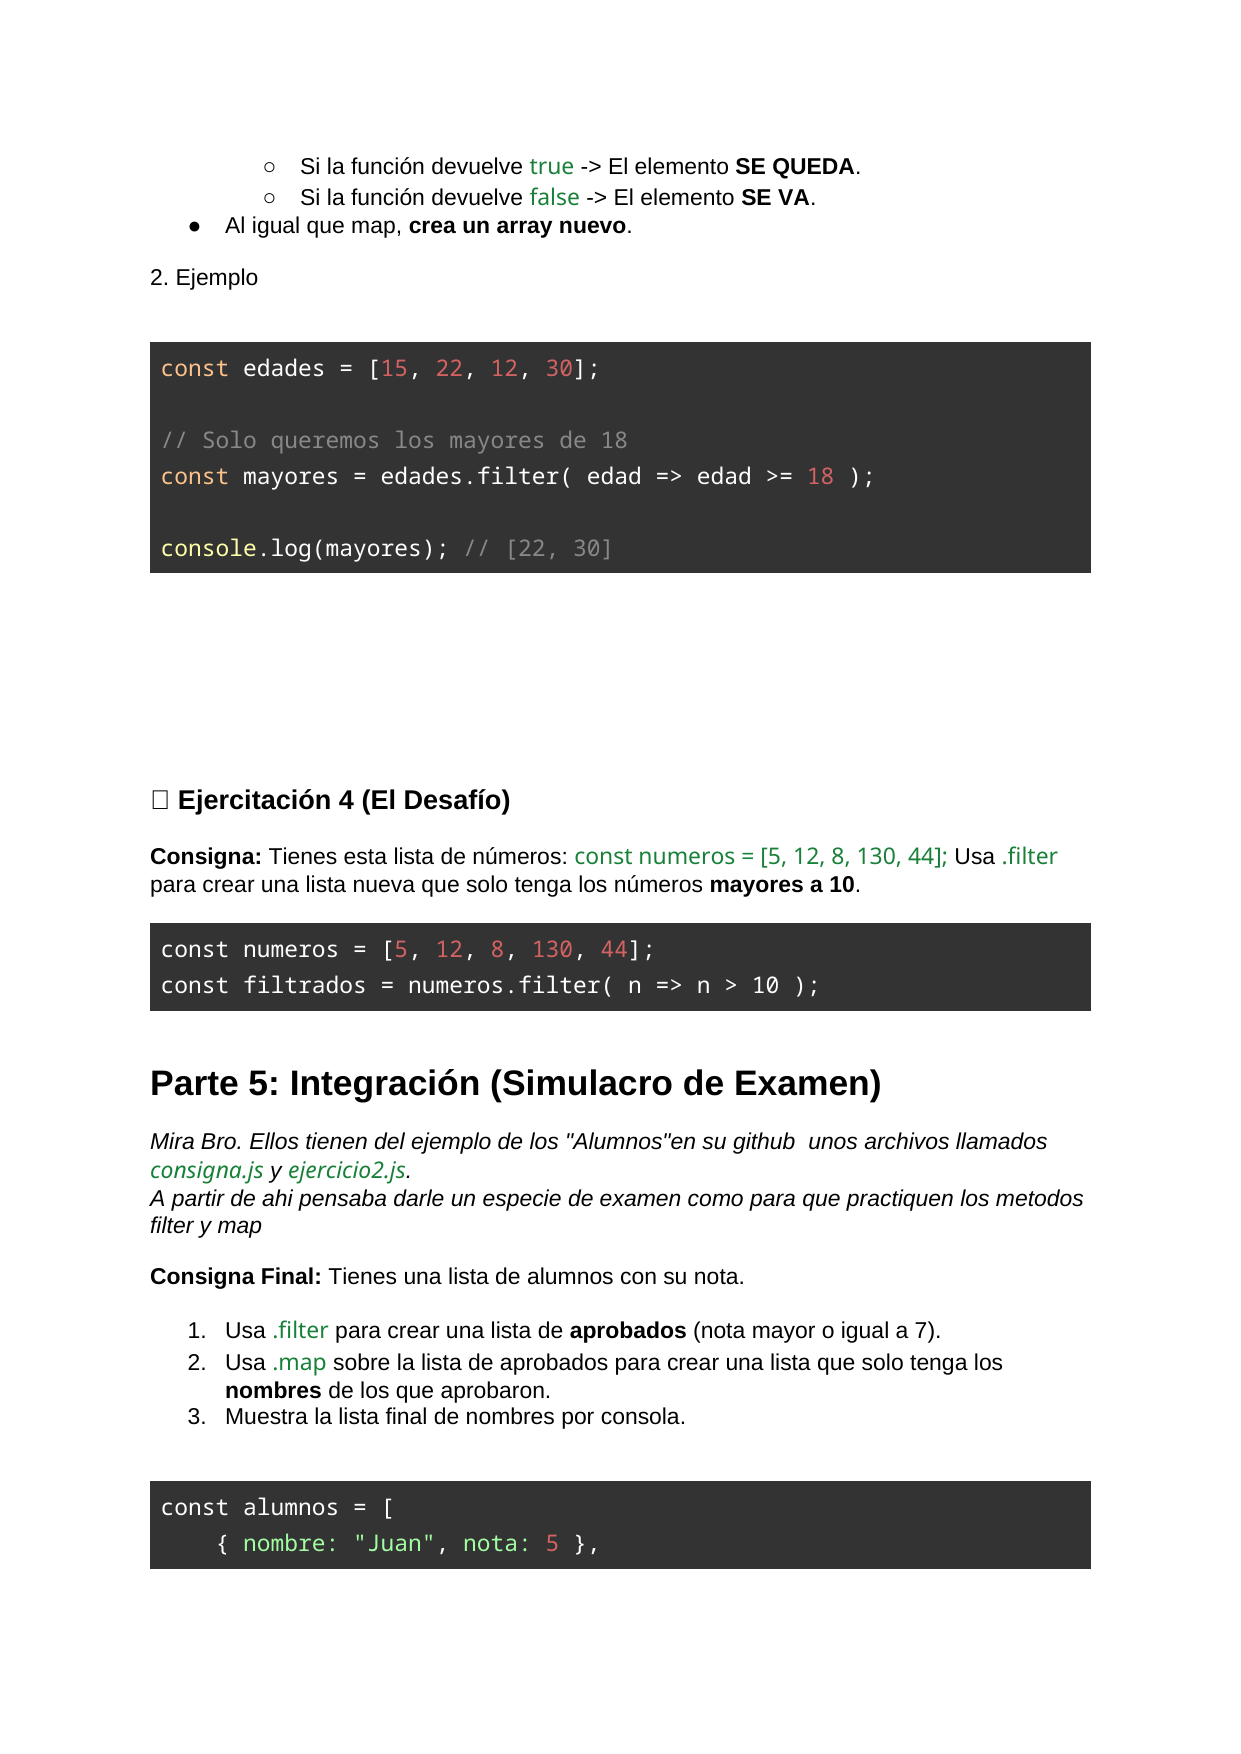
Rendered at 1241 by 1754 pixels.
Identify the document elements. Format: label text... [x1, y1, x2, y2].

text Parte 5: Integración (Simulacro de Examen) [150, 1036, 1090, 1103]
list Si la función devuelve true -> El elemento SE QUEDA. [262, 150, 1090, 181]
text Mira Bro. Ellos tienen del ejemplo de los "Alumnos"en su github unos archivos llamados consigna.js y ejercicio2.js. A partir de ahi pensaba darle un especie de examen como para que practiquen los metodos filter y map [150, 1128, 1090, 1238]
list Si la función devuelve false -> El elemento SE VA. [262, 181, 1090, 212]
table_header const numeros = [5, 12, 8, 130, 44]; const filtrados = numeros.filter( n => n > 10 ); [150, 923, 1091, 1011]
text Consigna: Tienes esta lista de números: const numeros = [5, 12, 8, 130, 44]; Usa .filter para crear una lista nueva que solo tenga los números mayores a 10. [150, 840, 1090, 898]
table_header const edades = [15, 22, 12, 30]; // Solo queremos los mayores de 18 const mayores = edades.filter( edad => edad >= 18 ); console.log(mayores); // [22, 30] [150, 342, 1091, 573]
list Al igual que map, crea un array nuevo. [187, 212, 1090, 239]
table_header const alumnos = [ { nombre: "Juan", nota: 5 }, [150, 1481, 1091, 1569]
list Muestra la lista final de nombres por consola. [187, 1403, 1090, 1456]
text Consigna Final: Tienes una lista de alumnos con su nota. [150, 1263, 1090, 1289]
list Usa .map sobre la lista de aprobados para crear una lista que solo tenga los nombres de los que aprobaron. [187, 1346, 1090, 1403]
text 2. Ejemplo [150, 264, 1090, 317]
list Usa .filter para crear una lista de aprobados (nota mayor o igual a 7). [187, 1314, 1090, 1346]
subtitle 📝 Ejercitación 4 (El Desafío) [150, 784, 1090, 815]
